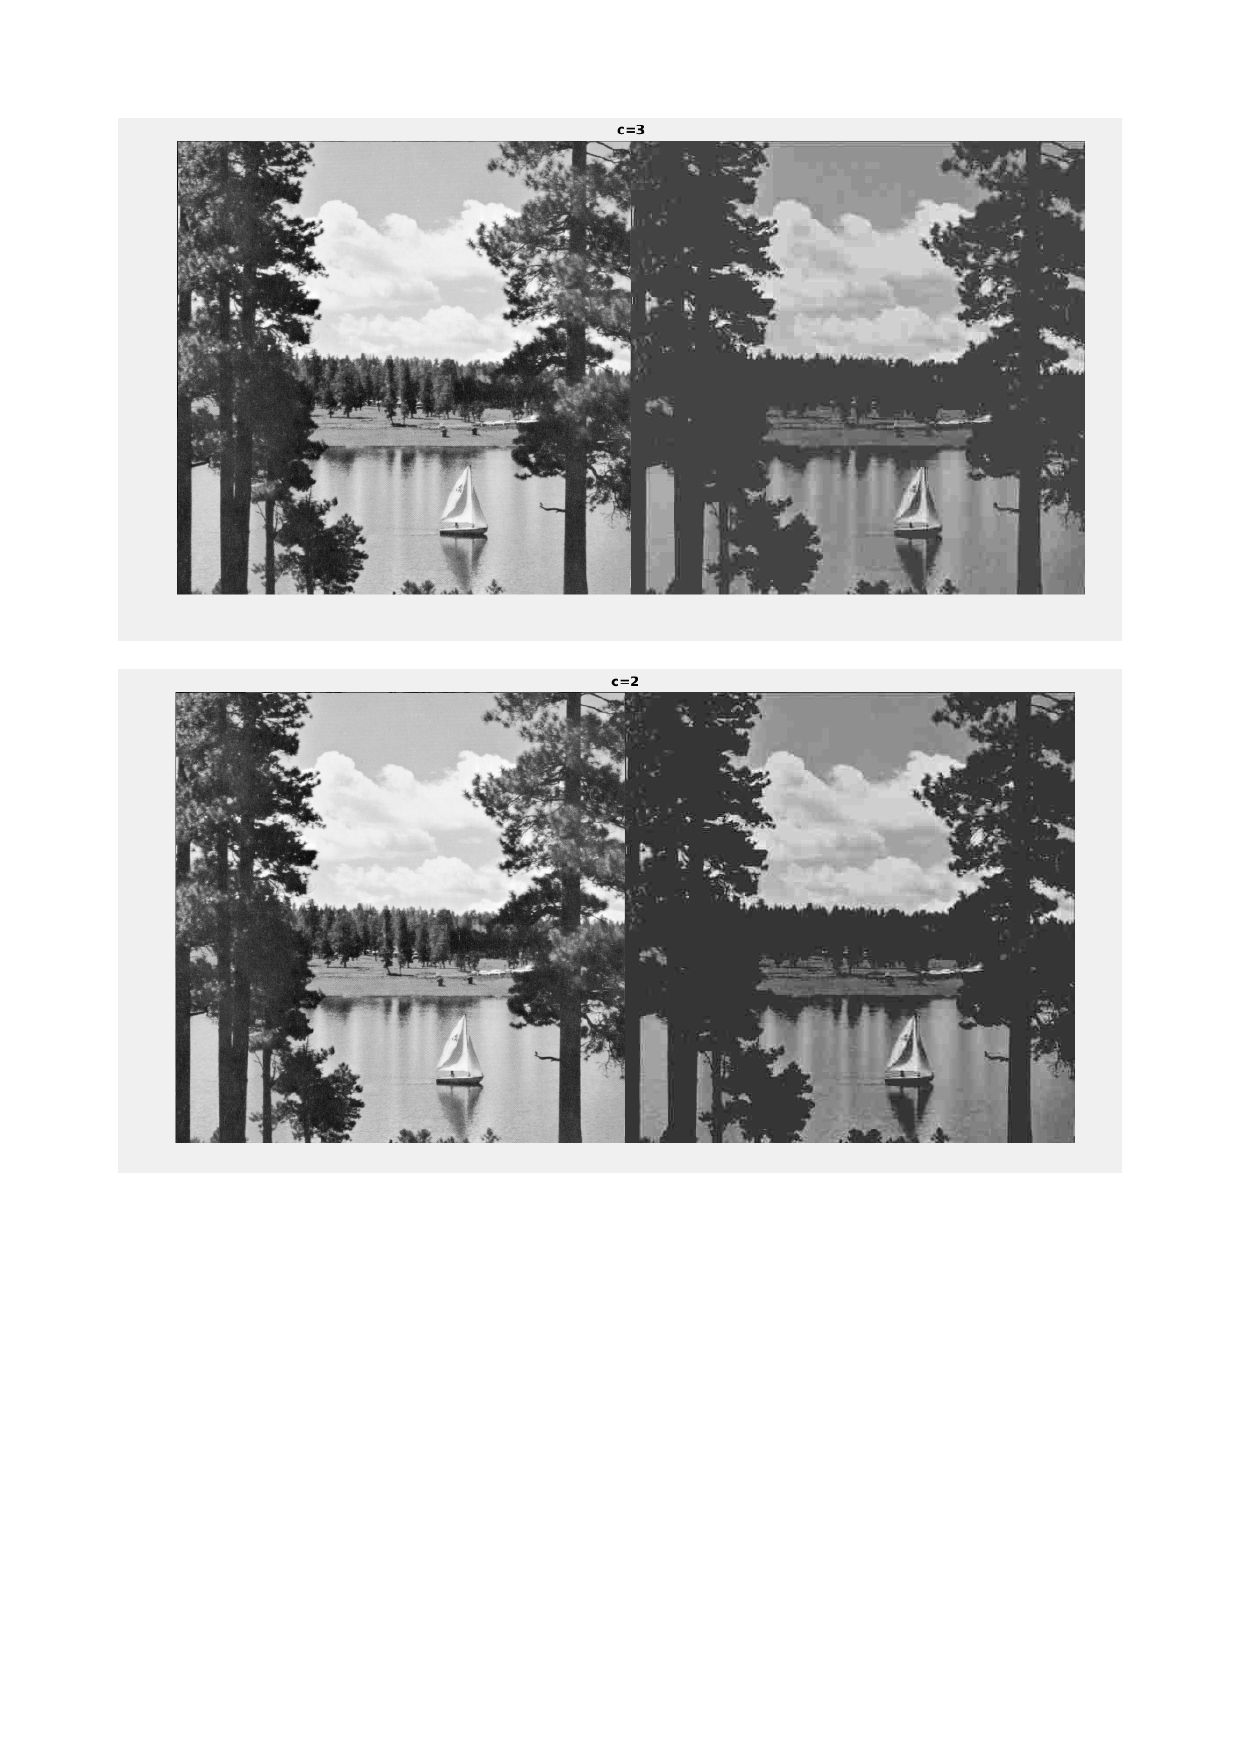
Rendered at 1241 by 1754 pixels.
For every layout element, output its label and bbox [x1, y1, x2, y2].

picture [118, 669, 1123, 1173]
picture [118, 118, 1123, 641]
